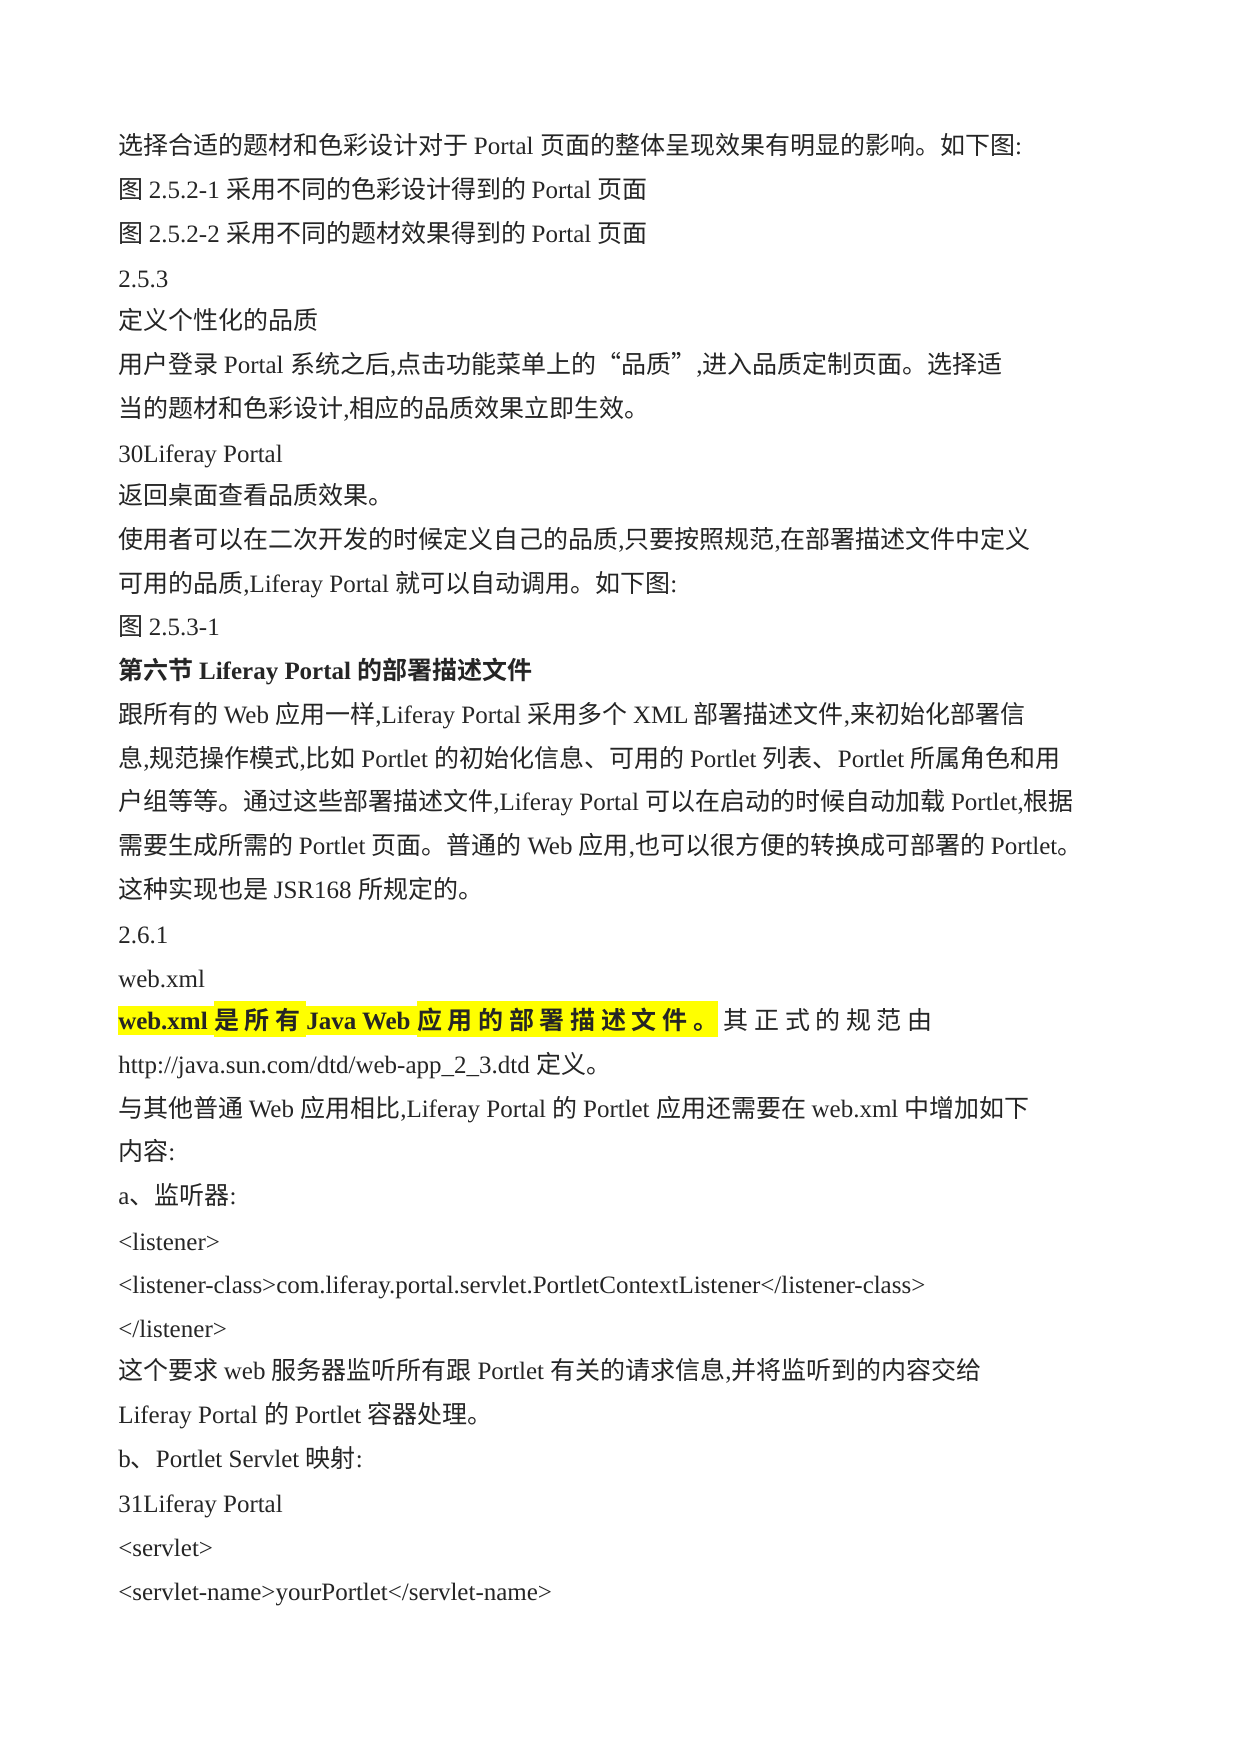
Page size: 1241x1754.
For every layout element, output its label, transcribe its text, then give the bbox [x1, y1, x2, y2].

text 30Liferay Portal [118, 424, 1122, 468]
text 息,规范操作模式,比如 Portlet 的初始化信息、可用的 Portlet 列表、Portlet 所属角色和用 [118, 731, 1122, 774]
text 户组等等。通过这些部署描述文件,Liferay Portal 可以在启动的时候自动加载 Portlet,根据 [118, 774, 1122, 818]
text 跟所有的 Web 应用一样,Liferay Portal 采用多个 XML 部署描述文件,来初始化部署信 [118, 687, 1122, 731]
text web.xml 是 所 有 Java Web 应 用 的 部 署 描 述 文 件 。 其 正 式 的 规 范 由 [118, 993, 1122, 1037]
text 图 2.5.3-1 [118, 599, 1122, 643]
text </listener> [118, 1299, 1122, 1343]
text <servlet> [118, 1518, 1122, 1562]
text <listener-class>com.liferay.portal.servlet.PortletContextListener</listener-class> [118, 1256, 1122, 1299]
text 图 2.5.2-1 采用不同的色彩设计得到的 Portal 页面 [118, 162, 1122, 206]
text http://java.sun.com/dtd/web-app_2_3.dtd 定义。 [118, 1037, 1122, 1081]
text 返回桌面查看品质效果。 [118, 468, 1122, 512]
text 需要生成所需的 Portlet 页面。普通的 Web 应用,也可以很方便的转换成可部署的 Portlet。 [118, 818, 1122, 862]
text 内容: [118, 1124, 1122, 1168]
text Liferay Portal 的 Portlet 容器处理。 [118, 1387, 1122, 1431]
text 这种实现也是 JSR168 所规定的。 [118, 862, 1122, 906]
text 选择合适的题材和色彩设计对于 Portal 页面的整体呈现效果有明显的影响。如下图: [118, 118, 1122, 162]
text 定义个性化的品质 [118, 293, 1122, 337]
text 图 2.5.2-2 采用不同的题材效果得到的 Portal 页面 [118, 206, 1122, 249]
text <listener> [118, 1212, 1122, 1256]
text 31Liferay Portal [118, 1474, 1122, 1518]
text 这个要求 web 服务器监听所有跟 Portlet 有关的请求信息,并将监听到的内容交给 [118, 1343, 1122, 1387]
text 2.5.3 [118, 249, 1122, 293]
text 2.6.1 [118, 906, 1122, 949]
text 用户登录 Portal 系统之后,点击功能菜单上的“品质”,进入品质定制页面。选择适 [118, 337, 1122, 381]
text web.xml [118, 949, 1122, 993]
text a、监听器: [118, 1168, 1122, 1212]
text 第六节 Liferay Portal 的部署描述文件 [118, 643, 1122, 687]
text <servlet-name>yourPortlet</servlet-name> [118, 1562, 1122, 1606]
text 当的题材和色彩设计,相应的品质效果立即生效。 [118, 381, 1122, 424]
text b、Portlet Servlet 映射: [118, 1431, 1122, 1474]
text 与其他普通 Web 应用相比,Liferay Portal 的 Portlet 应用还需要在 web.xml 中增加如下 [118, 1081, 1122, 1124]
text 可用的品质,Liferay Portal 就可以自动调用。如下图: [118, 556, 1122, 599]
text 使用者可以在二次开发的时候定义自己的品质,只要按照规范,在部署描述文件中定义 [118, 512, 1122, 556]
